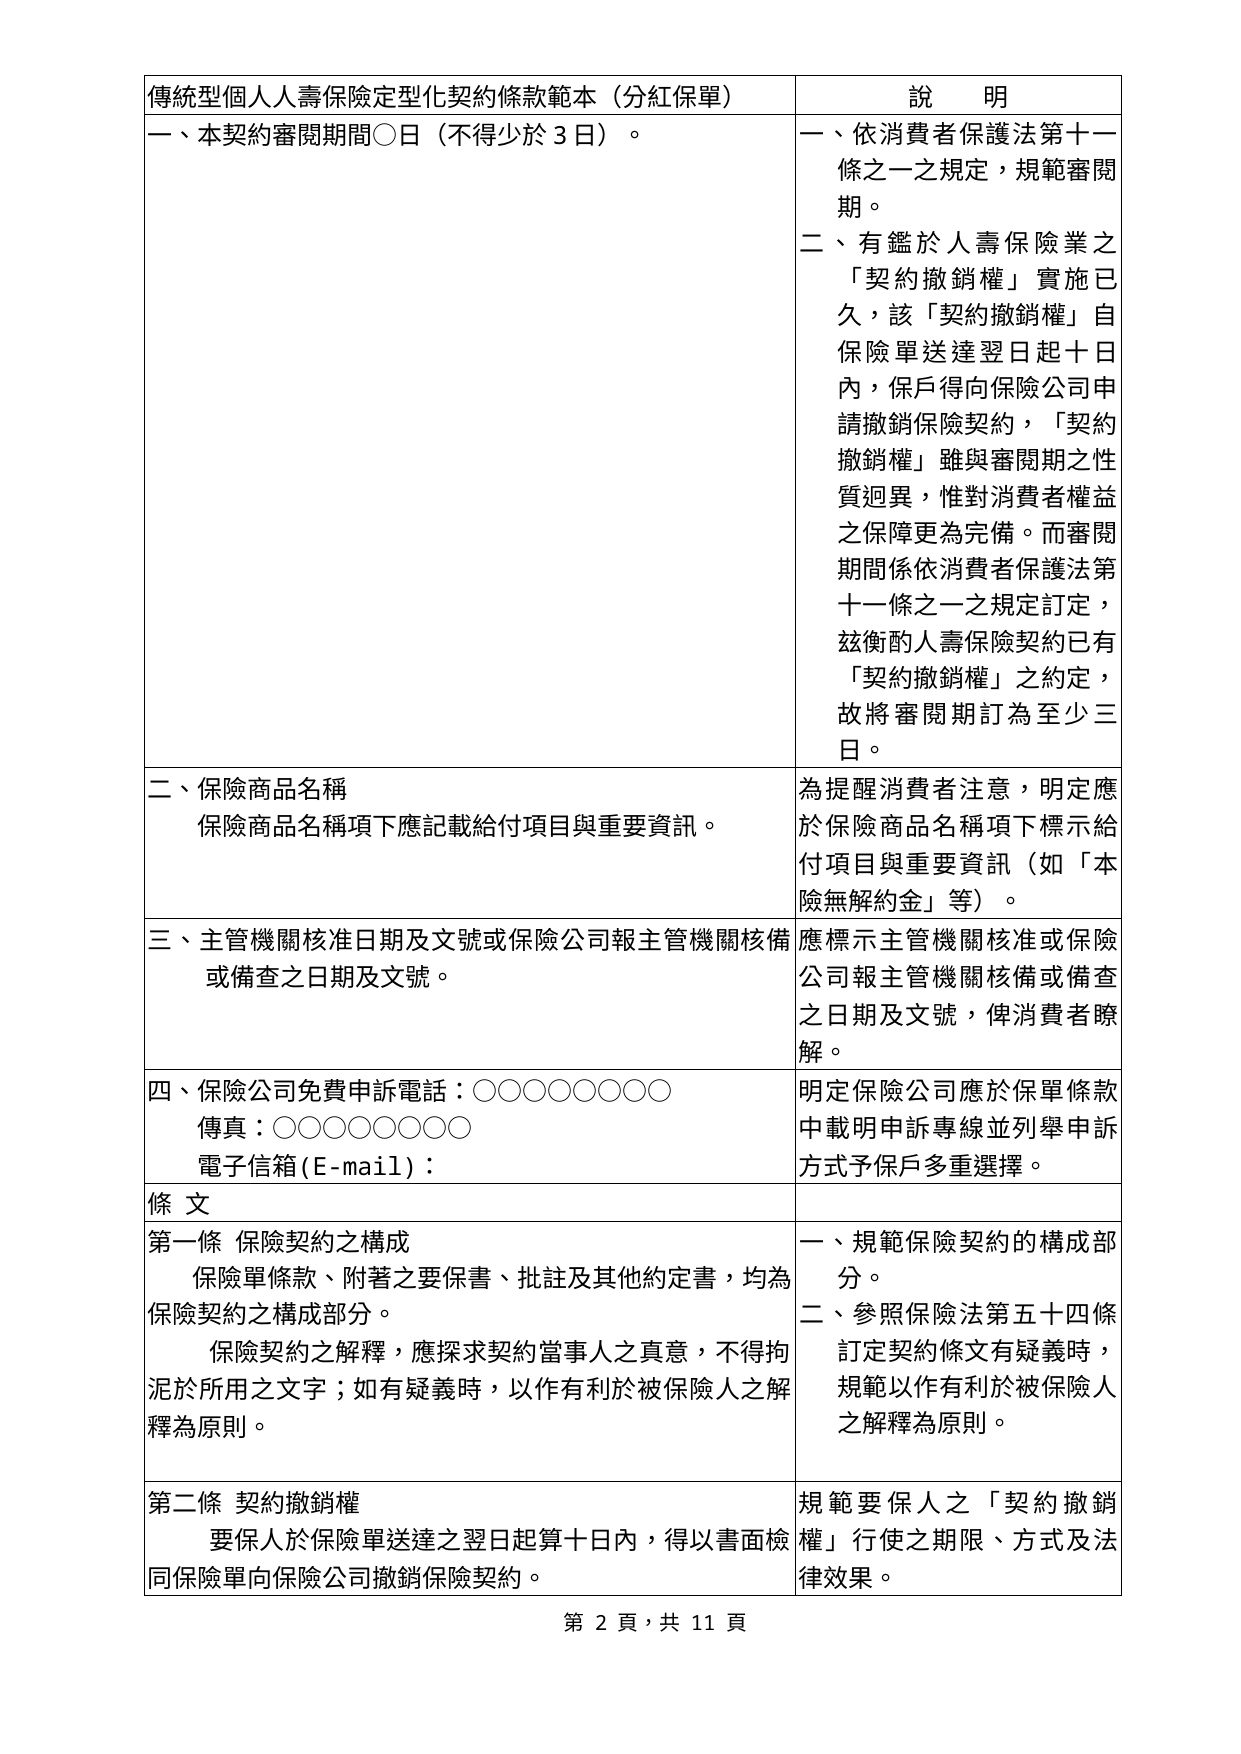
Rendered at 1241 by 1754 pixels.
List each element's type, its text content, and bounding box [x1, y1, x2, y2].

table_cell 應標示主管機關核准或保險公司報主管機關核備或備查之日期及文號，俾消費者瞭解。 [796, 919, 1121, 1069]
table_cell 第一條 保險契約之構成 保險單條款、附著之要保書、批註及其他約定書，均為保險契約之構成部分。 保險契約之解釋，應探求契約當事人之真意，不得拘泥於所用之文字；如有疑義時，以作有利於被保險人之解釋為原則。 [145, 1222, 795, 1481]
table_header 傳統型個人人壽保險定型化契約條款範本（分紅保單） [145, 76, 795, 113]
table_cell 為提醒消費者注意，明定應於保險商品名稱項下標示給付項目與重要資訊（如「本險無解約金」等）。 [796, 768, 1121, 918]
table_cell 一、依消費者保護法第十一條之一之規定，規範審閱期。 二、有鑑於人壽保險業之「契約撤銷權」實施已久，該「契約撤銷權」自保險單送達翌日起十日內，保戶得向保險公司申請撤銷保險契約，「契約撤銷權」雖與審閱期之性質迥異，惟對消費者權益之保障更為完備。而審閱期間係依消費者保護法第十一條之一之規定訂定，玆衡酌人壽保險契約已有「契約撤銷權」之約定，故將審閱期訂為至少三日。 [796, 115, 1121, 767]
table_cell 明定保險公司應於保單條款中載明申訴專線並列舉申訴方式予保戶多重選擇。 [796, 1070, 1121, 1183]
table_cell 一、規範保險契約的構成部分。 二、參照保險法第五十四條訂定契約條文有疑義時，規範以作有利於被保險人之解釋為原則。 [796, 1222, 1121, 1481]
table_cell 一、本契約審閱期間○日（不得少於3日）。 [145, 115, 795, 767]
table_cell 三、主管機關核准日期及文號或保險公司報主管機關核備或備查之日期及文號。 [145, 919, 795, 1069]
table_cell 條 文 [145, 1184, 795, 1221]
table_cell 四、保險公司免費申訴電話：○○○○○○○○ 傳真：○○○○○○○○ 電子信箱(E-mail)： [145, 1070, 795, 1183]
table_cell 二、保險商品名稱 保險商品名稱項下應記載給付項目與重要資訊。 [145, 768, 795, 918]
table_header 說 明 [796, 76, 1121, 113]
table_cell [796, 1184, 1121, 1221]
table_cell 規範要保人之「契約撤銷權」行使之期限、方式及法律效果。 [796, 1482, 1121, 1594]
table_cell 第二條 契約撤銷權 要保人於保險單送達之翌日起算十日內，得以書面檢同保險單向保險公司撤銷保險契約。 [145, 1482, 795, 1594]
